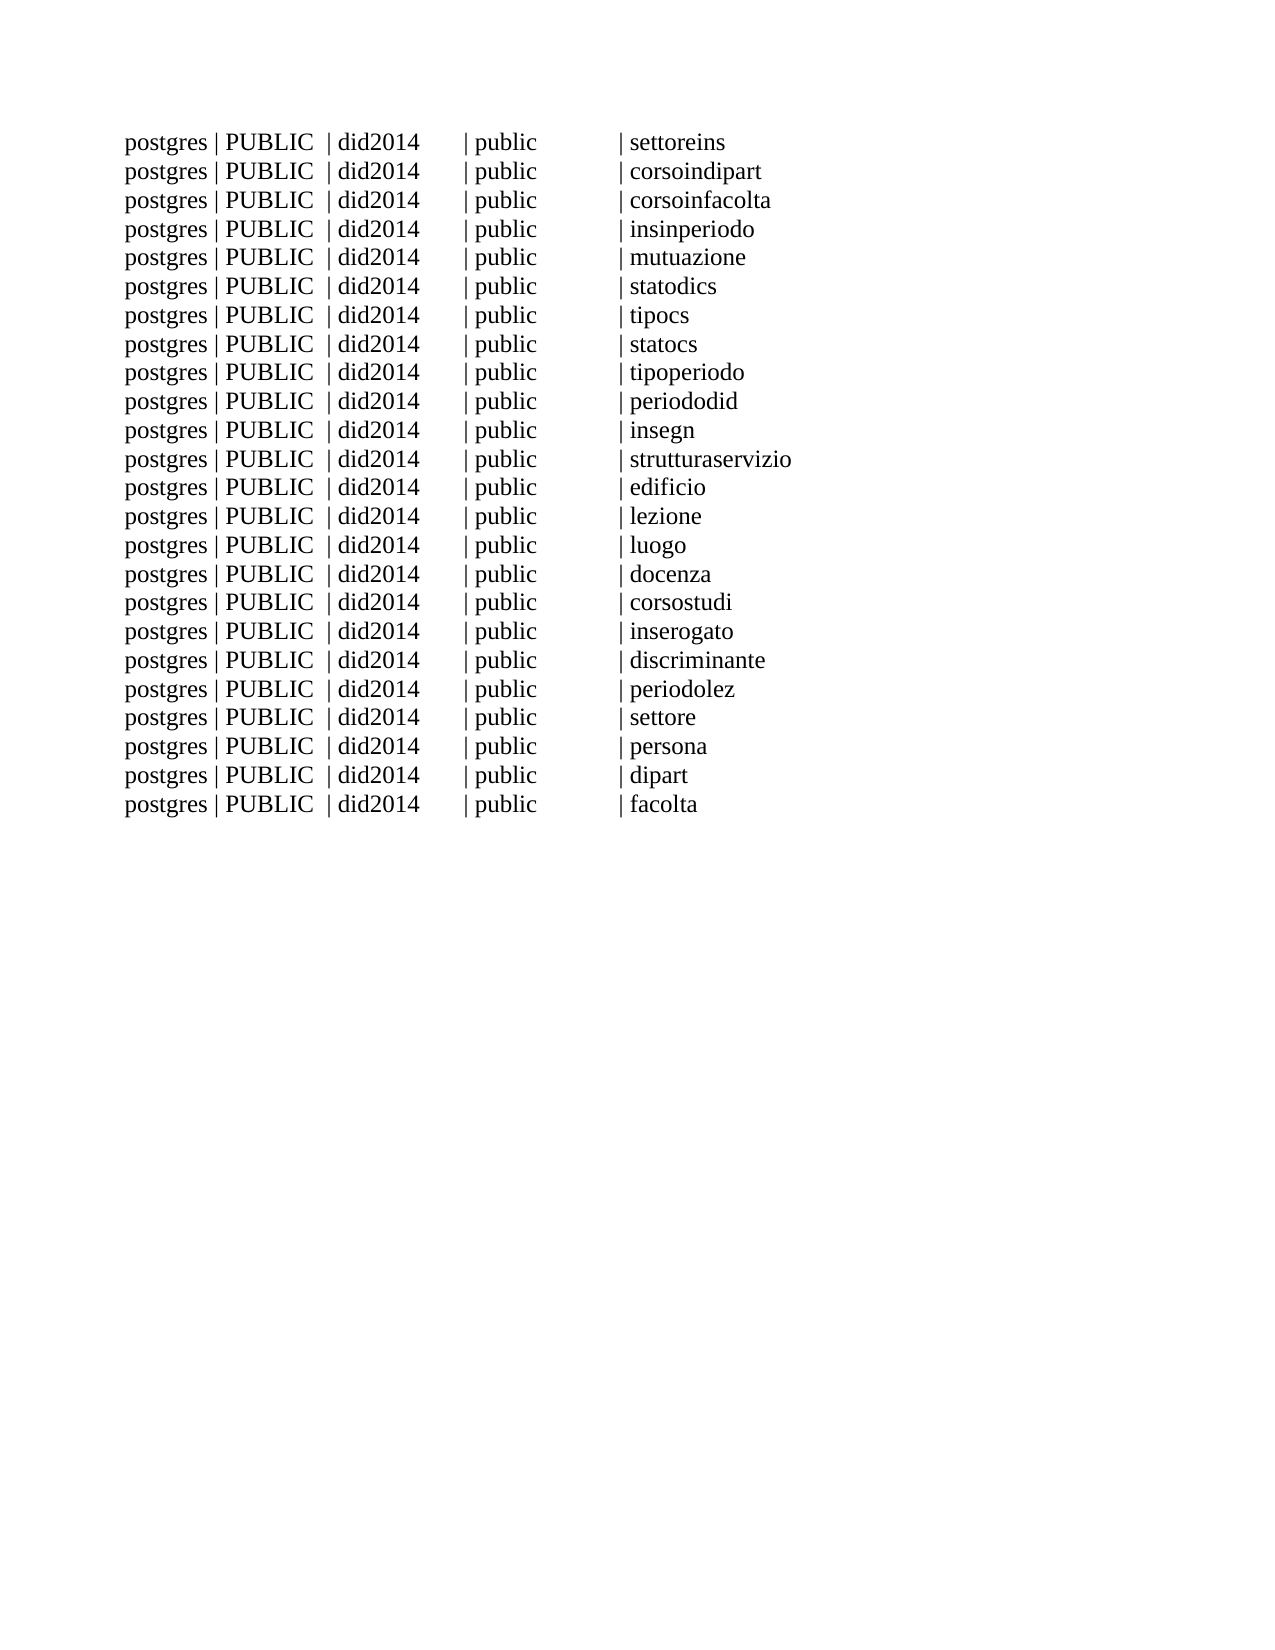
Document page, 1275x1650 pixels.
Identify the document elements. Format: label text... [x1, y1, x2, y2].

text postgres | PUBLIC | did2014 | public | statocs [118, 329, 1157, 357]
text postgres | PUBLIC | did2014 | public | insegn [118, 415, 1157, 444]
text postgres | PUBLIC | did2014 | public | strutturaservizio [118, 444, 1157, 472]
text postgres | PUBLIC | did2014 | public | docenza [118, 559, 1157, 587]
text postgres | PUBLIC | did2014 | public | statodics [118, 271, 1157, 300]
text postgres | PUBLIC | did2014 | public | inserogato [118, 616, 1157, 645]
text postgres | PUBLIC | did2014 | public | dipart [118, 760, 1157, 789]
text postgres | PUBLIC | did2014 | public | corsoinfacolta [118, 185, 1157, 214]
text postgres | PUBLIC | did2014 | public | facolta [118, 789, 1157, 817]
text postgres | PUBLIC | did2014 | public | settore [118, 702, 1157, 731]
text postgres | PUBLIC | did2014 | public | corsoindipart [118, 156, 1157, 185]
text postgres | PUBLIC | did2014 | public | edificio [118, 472, 1157, 501]
text postgres | PUBLIC | did2014 | public | lezione [118, 501, 1157, 530]
text postgres | PUBLIC | did2014 | public | insinperiodo [118, 214, 1157, 242]
text postgres | PUBLIC | did2014 | public | luogo [118, 530, 1157, 559]
text postgres | PUBLIC | did2014 | public | periododid [118, 386, 1157, 415]
text postgres | PUBLIC | did2014 | public | periodolez [118, 674, 1157, 702]
text postgres | PUBLIC | did2014 | public | settoreins [118, 127, 1157, 156]
text postgres | PUBLIC | did2014 | public | persona [118, 731, 1157, 760]
text postgres | PUBLIC | did2014 | public | discriminante [118, 645, 1157, 674]
text postgres | PUBLIC | did2014 | public | tipoperiodo [118, 357, 1157, 386]
text postgres | PUBLIC | did2014 | public | mutuazione [118, 242, 1157, 271]
text postgres | PUBLIC | did2014 | public | corsostudi [118, 587, 1157, 616]
text postgres | PUBLIC | did2014 | public | tipocs [118, 300, 1157, 329]
